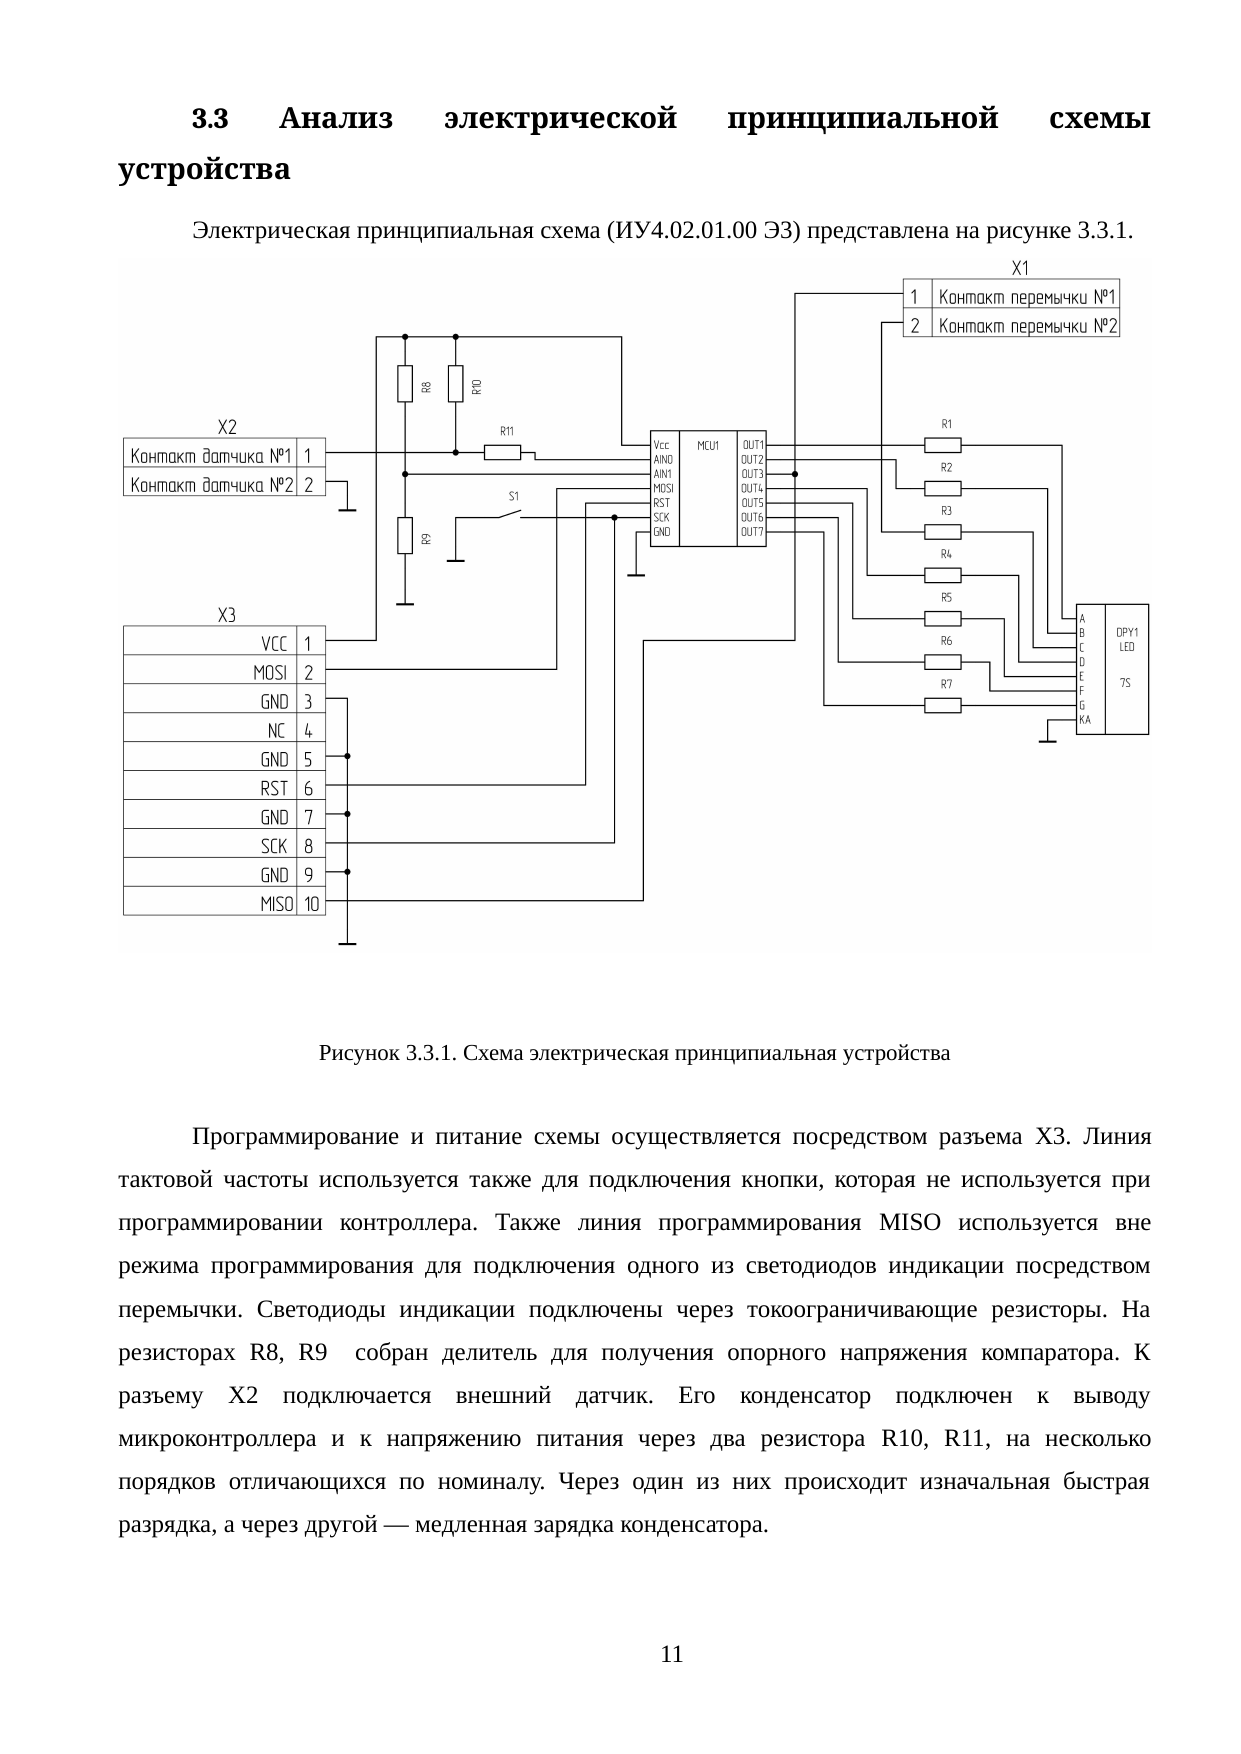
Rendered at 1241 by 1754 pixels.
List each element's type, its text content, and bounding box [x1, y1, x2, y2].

text Электрическая принципиальная схема (ИУ4.02.01.00 Э3) представлена на рисунке 3.3.1. [118, 216, 1152, 244]
text Рисунок 3.3.1. Схема электрическая принципиальная устройства [118, 1039, 1152, 1065]
text Программирование и питание схемы осуществляется посредством разъема X3. Линия тактовой частоты используется также для подключения кнопки, которая не используется при программировании контроллера. Также линия программирования MISO используется вне режима программирования для подключения одного из светодиодов индикации посредством перемычки. Светодиоды индикации подключены через токоограничивающие резисторы. На резисторах R8, R9 собран делитель для получения опорного напряжения компаратора. К разъему X2 подключается внешний датчик. Его конденсатор подключен к выводу микроконтроллера и к напряжению питания через два резистора R10, R11, на несколько порядков отличающихся по номиналу. Через один из них происходит изначальная быстрая разрядка, а через другой — медленная зарядка конденсатора. [118, 1121, 1152, 1538]
picture [118, 258, 1152, 953]
subtitle 3.3 Анализ электрической принципиальной схемы устройства [118, 102, 1152, 186]
